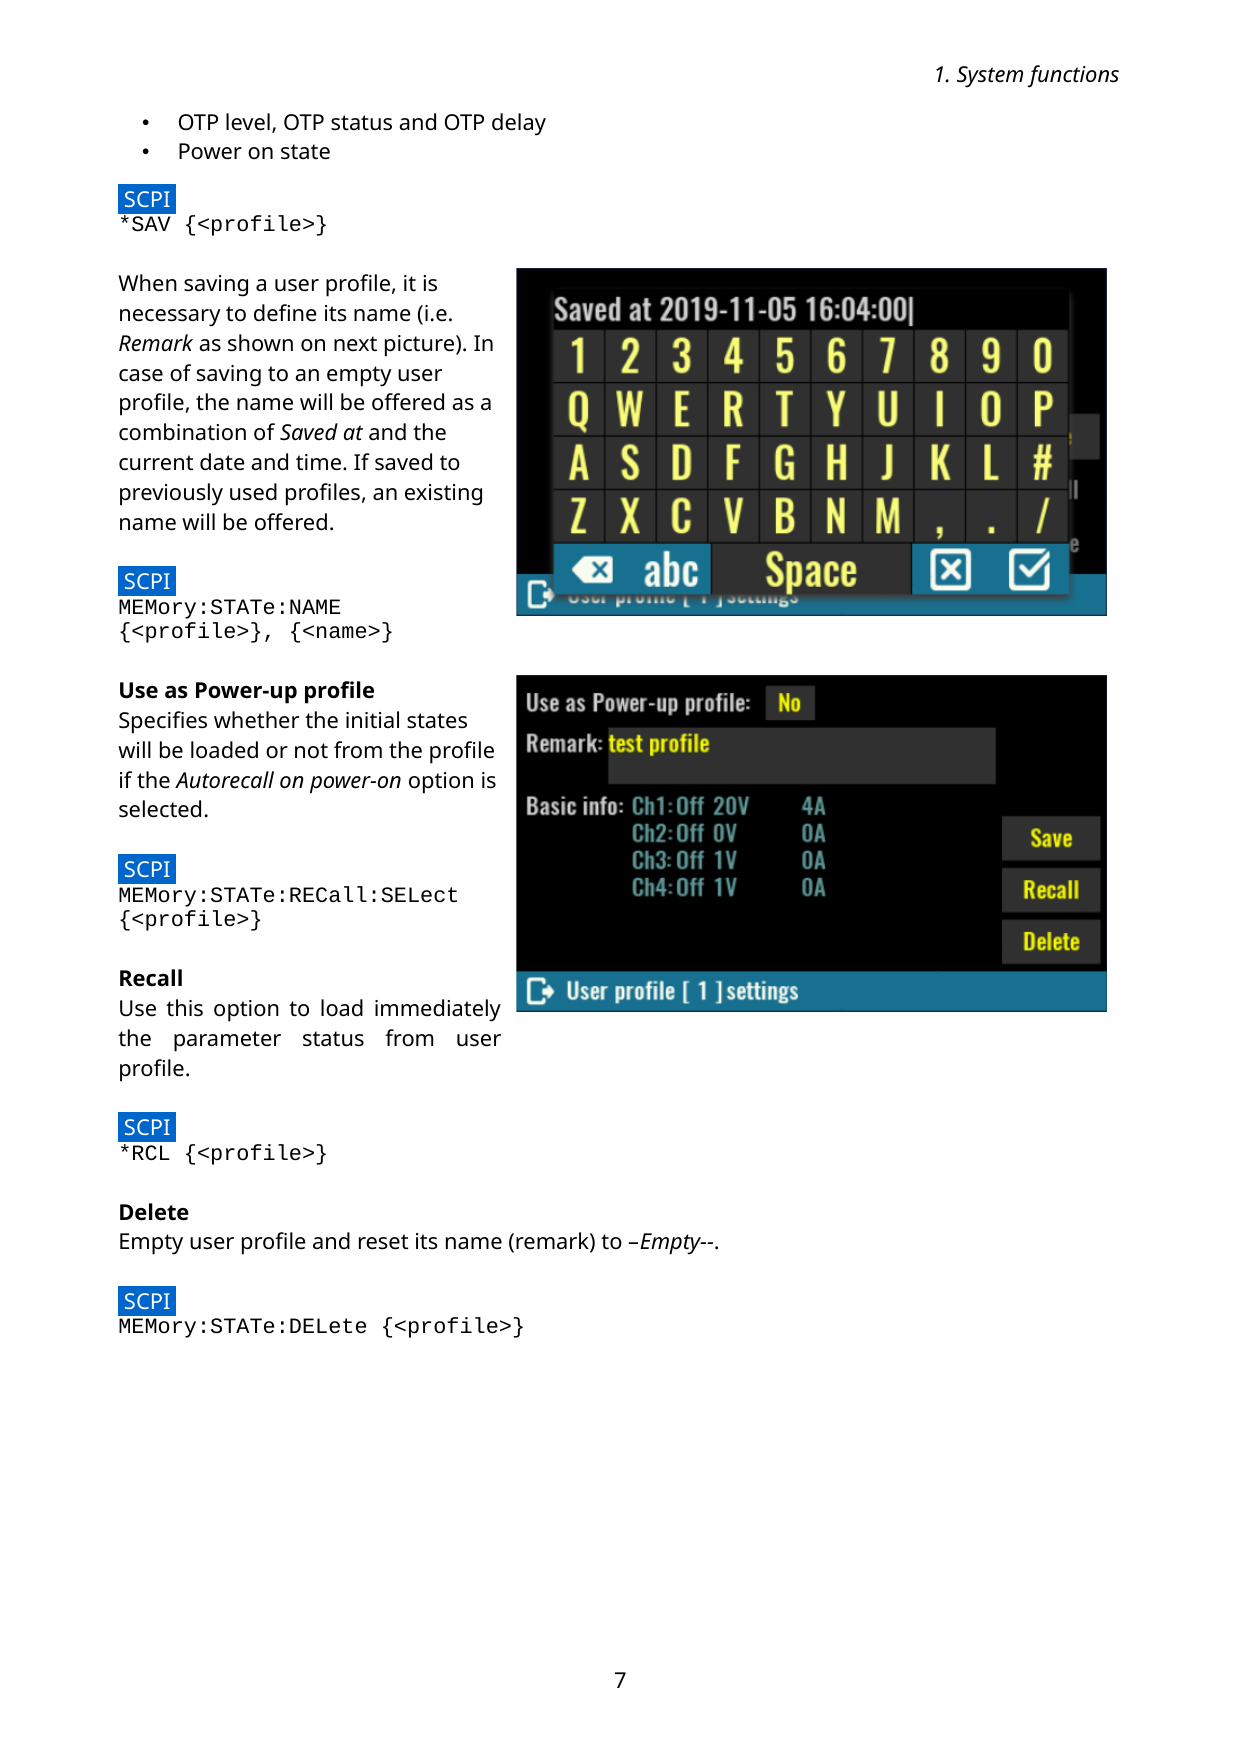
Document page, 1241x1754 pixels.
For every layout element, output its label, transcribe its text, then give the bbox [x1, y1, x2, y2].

table_header When saving a user profile, it is necessary to define its name (i.e. Remark as shown on next picture). In case of saving to an empty user profile, the name will be offered as a combination of Saved at and the current date and time. If saved to previously used profiles, an existing name will be offered. SCPI MEMory:STATe:NAME {<profile>}, {<name>} [118, 268, 501, 646]
picture [516, 268, 1107, 616]
table_cell Output set voltage, voltage limit, and voltage step OVP status, and OVP delay Output set current, current limit, and current step OCP status and OCP delay Output power limit, OPP level, OPP status and OPP delay OTP level, OTP status and OTP delay Power on state SCPI *SAV {<profile>} [118, 107, 1122, 238]
table_cell SCPI *RCL {<profile>} Delete Empty user profile and reset its name (remark) to –Empty--. SCPI MEMory:STATe:DELete {<profile>} [118, 1083, 1122, 1341]
table_header [501, 268, 1122, 646]
picture [516, 675, 1107, 1012]
table_header [501, 675, 1122, 1082]
table_header Use as Power-up profile Specifies whether the initial states will be loaded or not from the profile if the Autorecall on power-on option is selected. SCPI MEMory:STATe:RECall:SELect {<profile>} Recall Use this option to load immediately the parameter status from user profile. [118, 675, 501, 1082]
